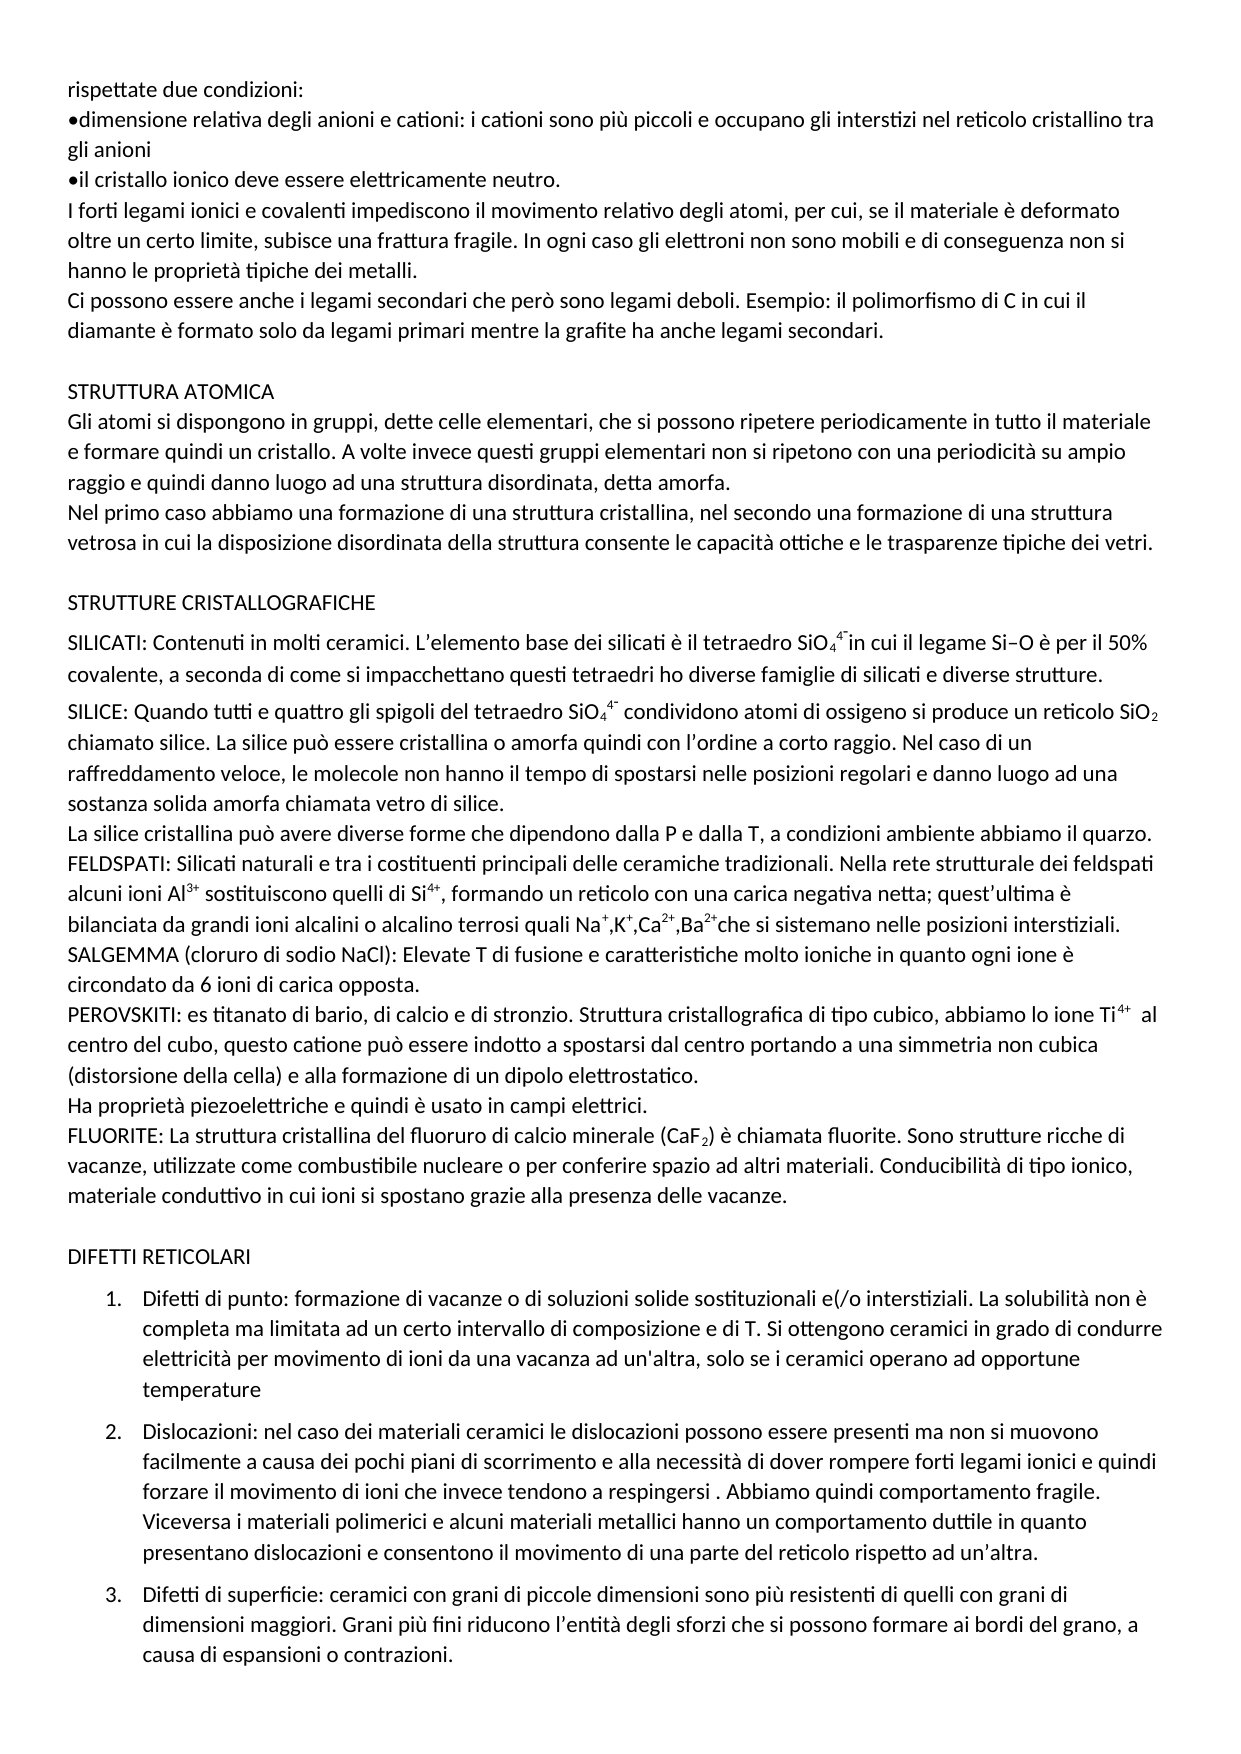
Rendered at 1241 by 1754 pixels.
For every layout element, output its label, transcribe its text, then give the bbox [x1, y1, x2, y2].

list Difetti di punto: formazione di vacanze o di soluzioni solide sostituzionali e(/o interstiziali. La solubilità non è completa ma limitata ad un certo intervallo di composizione e di T. Si ottengono ceramici in grado di condurre elettricità per movimento di ioni da una vacanza ad un'altra, solo se i ceramici operano ad opportune temperature [105, 1284, 1165, 1403]
list Dislocazioni: nel caso dei materiali ceramici le dislocazioni possono essere presenti ma non si muovono facilmente a causa dei pochi piani di scorrimento e alla necessità di dover rompere forti legami ionici e quindi forzare il movimento di ioni che invece tendono a respingersi . Abbiamo quindi comportamento fragile. Viceversa i materiali polimerici e alcuni materiali metallici hanno un comportamento duttile in quanto presentano dislocazioni e consentono il movimento di una parte del reticolo rispetto ad un’altra. [105, 1417, 1165, 1566]
list Difetti di superficie: ceramici con grani di piccole dimensioni sono più resistenti di quelli con grani di dimensioni maggiori. Grani più fini riducono l’entità degli sforzi che si possono formare ai bordi del grano, a causa di espansioni o contrazioni. [105, 1580, 1165, 1668]
text rispettate due condizioni: •dimensione relativa degli anioni e cationi: i cationi sono più piccoli e occupano gli interstizi nel reticolo cristallino tra gli anioni •il cristallo ionico deve essere elettricamente neutro. I forti legami ionici e covalenti impediscono il movimento relativo degli atomi, per cui, se il materiale è deformato oltre un certo limite, subisce una frattura fragile. In ogni caso gli elettroni non sono mobili e di conseguenza non si hanno le proprietà tipiche dei metalli. Ci possono essere anche i legami secondari che però sono legami deboli. Esempio: il polimorfismo di C in cui il diamante è formato solo da legami primari mentre la grafite ha anche legami secondari. STRUTTURA ATOMICA Gli atomi si dispongono in gruppi, dette celle elementari, che si possono ripetere periodicamente in tutto il materiale e formare quindi un cristallo. A volte invece questi gruppi elementari non si ripetono con una periodicità su ampio raggio e quindi danno luogo ad una struttura disordinata, detta amorfa. Nel primo caso abbiamo una formazione di una struttura cristallina, nel secondo una formazione di una struttura vetrosa in cui la disposizione disordinata della struttura consente le capacità ottiche e le trasparenze tipiche dei vetri. STRUTTURE CRISTALLOGRAFICHE SILICATI: Contenuti in molti ceramici. L’elemento base dei silicati è il tetraedro SiO44-in cui il legame Si–O è per il 50% covalente, a seconda di come si impacchettano questi tetraedri ho diverse famiglie di silicati e diverse strutture. SILICE: Quando tutti e quattro gli spigoli del tetraedro SiO44- condividono atomi di ossigeno si produce un reticolo SiO2 chiamato silice. La silice può essere cristallina o amorfa quindi con l’ordine a corto raggio. Nel caso di un raffreddamento veloce, le molecole non hanno il tempo di spostarsi nelle posizioni regolari e danno luogo ad una sostanza solida amorfa chiamata vetro di silice. La silice cristallina può avere diverse forme che dipendono dalla P e dalla T, a condizioni ambiente abbiamo il quarzo. FELDSPATI: Silicati naturali e tra i costituenti principali delle ceramiche tradizionali. Nella rete strutturale dei feldspati alcuni ioni Al3+ sostituiscono quelli di Si4+, formando un reticolo con una carica negativa netta; quest’ultima è bilanciata da grandi ioni alcalini o alcalino terrosi quali Na+,K+,Ca2+,Ba2+che si sistemano nelle posizioni interstiziali. SALGEMMA (cloruro di sodio NaCl): Elevate T di fusione e caratteristiche molto ioniche in quanto ogni ione è circondato da 6 ioni di carica opposta. PEROVSKITI: es titanato di bario, di calcio e di stronzio. Struttura cristallografica di tipo cubico, abbiamo lo ione Ti4+ al centro del cubo, questo catione può essere indotto a spostarsi dal centro portando a una simmetria non cubica (distorsione della cella) e alla formazione di un dipolo elettrostatico. Ha proprietà piezoelettriche e quindi è usato in campi elettrici. FLUORITE: La struttura cristallina del fluoruro di calcio minerale (CaF2) è chiamata fluorite. Sono strutture ricche di vacanze, utilizzate come combustibile nucleare o per conferire spazio ad altri materiali. Conducibilità di tipo ionico, materiale conduttivo in cui ioni si spostano grazie alla presenza delle vacanze. DIFETTI RETICOLARI [67, 75, 1165, 1270]
